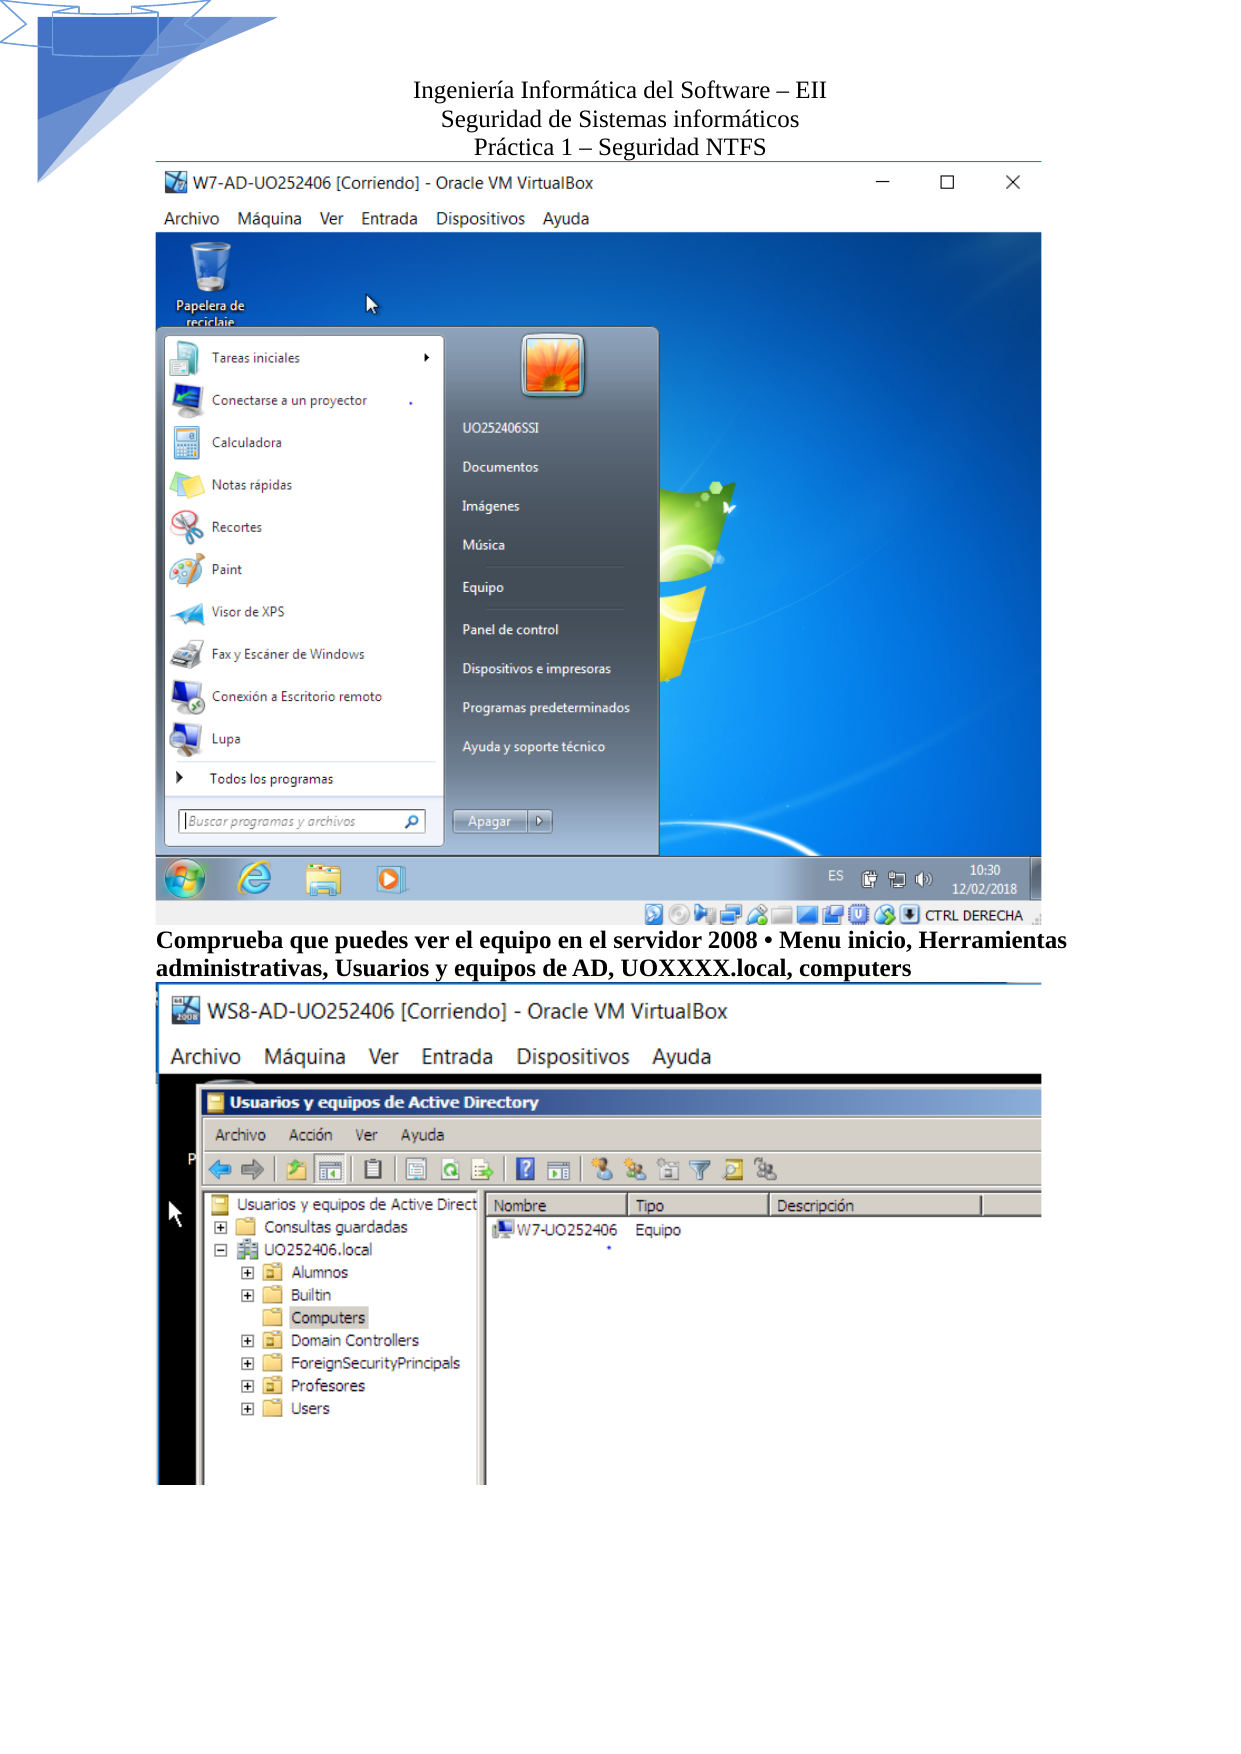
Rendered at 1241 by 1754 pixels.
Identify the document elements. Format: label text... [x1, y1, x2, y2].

text Comprueba que puedes ver el equipo en el servidor 2008 • Menu inicio, Herramientas administrativas, Usuarios y equipos de AD, UOXXXX.local, computers [156, 925, 1122, 982]
